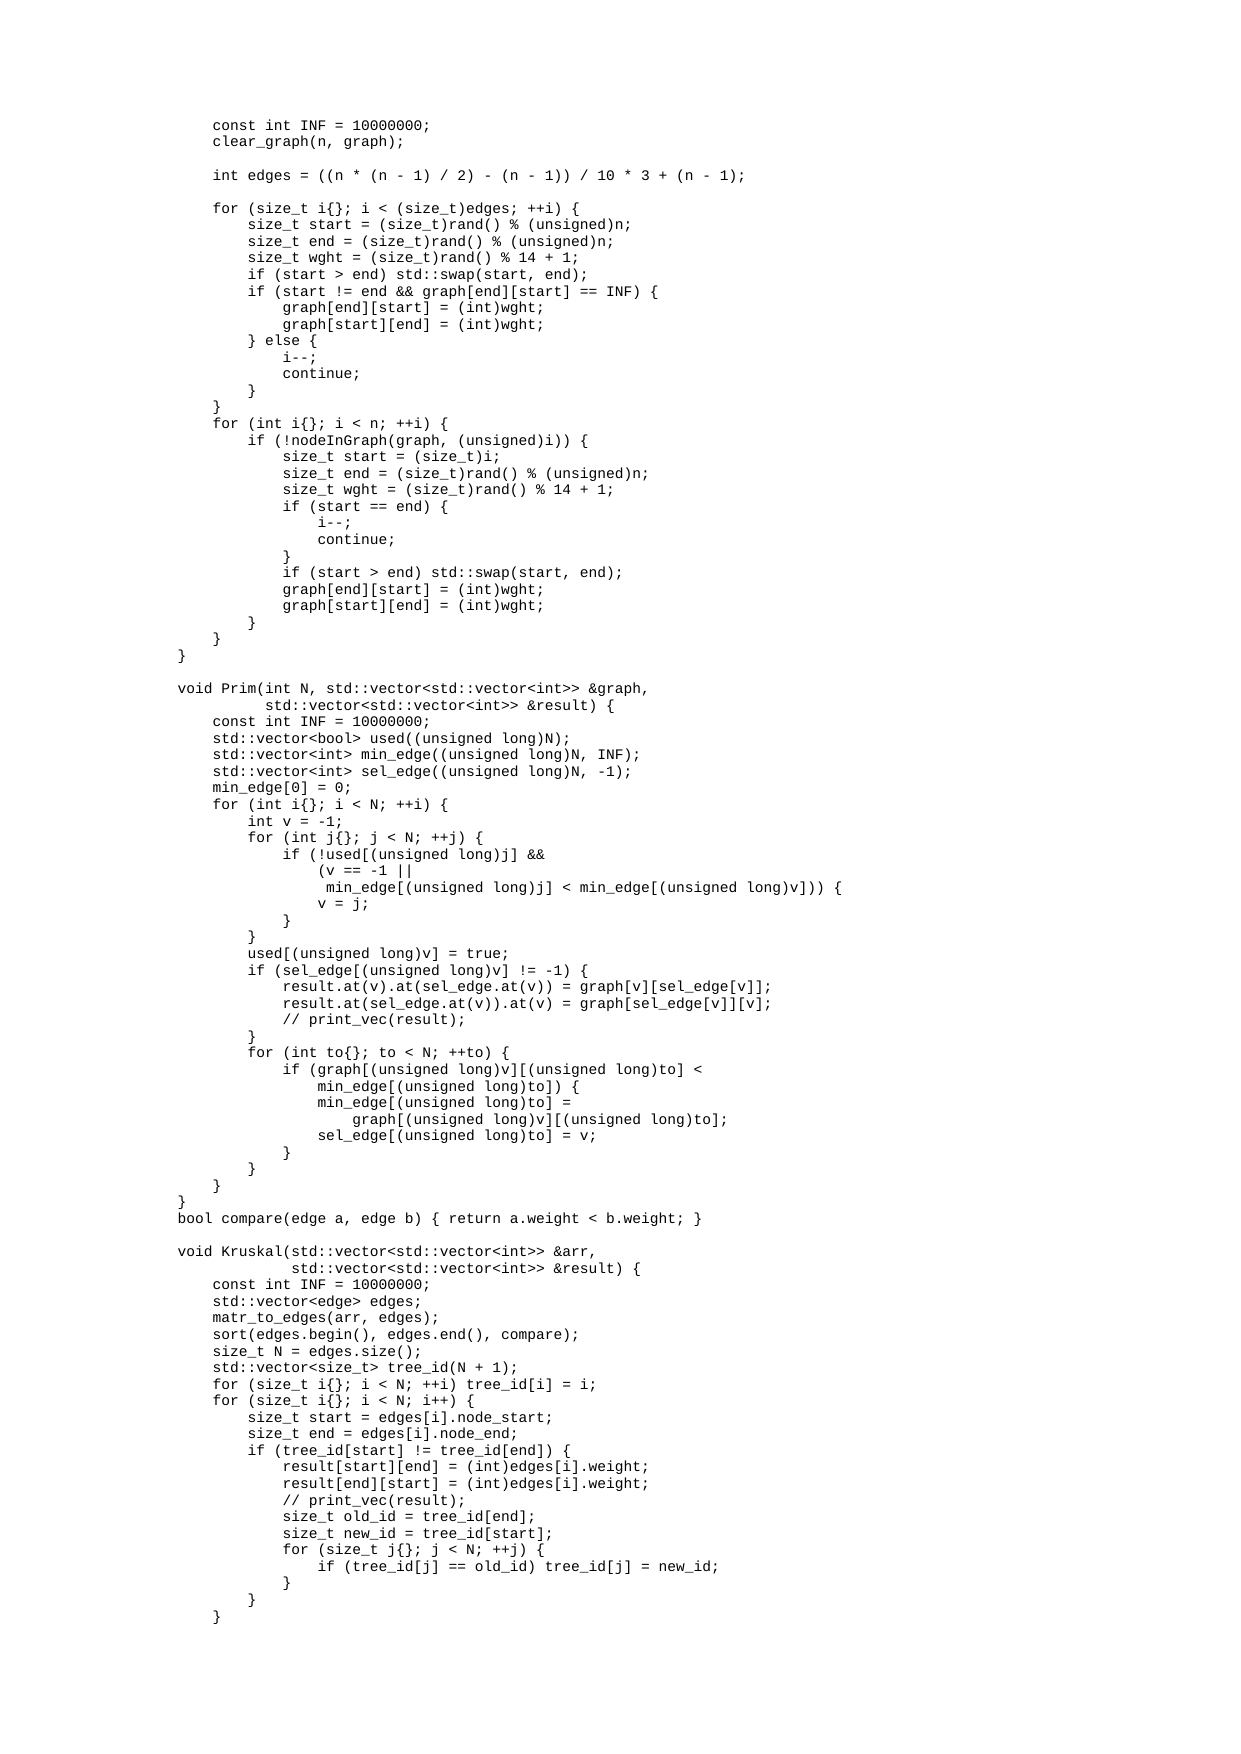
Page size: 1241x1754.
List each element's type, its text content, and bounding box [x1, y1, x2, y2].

text graph[end][start] = (int)wght; [177, 300, 1152, 317]
text size_t new_id = tree_id[start]; [177, 1526, 1152, 1542]
text } [177, 632, 1152, 648]
text clear_graph(n, graph); [177, 135, 1152, 151]
text (v == -1 || [177, 863, 1152, 880]
text i--; [177, 516, 1152, 532]
text const int INF = 10000000; [177, 1277, 1152, 1294]
text int v = -1; [177, 814, 1152, 830]
text for (int i{}; i < n; ++i) { [177, 416, 1152, 433]
text // print_vec(result); [177, 1493, 1152, 1509]
text result.at(v).at(sel_edge.at(v)) = graph[v][sel_edge[v]]; [177, 979, 1152, 996]
text } [177, 1609, 1152, 1625]
text } [177, 549, 1152, 565]
text } else { [177, 333, 1152, 350]
text bool compare(edge a, edge b) { return a.weight < b.weight; } [177, 1211, 1152, 1228]
text std::vector<bool> used((unsigned long)N); [177, 731, 1152, 747]
text } [177, 400, 1152, 416]
text if (tree_id[j] == old_id) tree_id[j] = new_id; [177, 1559, 1152, 1576]
text } [177, 930, 1152, 946]
text size_t start = edges[i].node_start; [177, 1410, 1152, 1427]
text std::vector<std::vector<int>> &result) { [177, 698, 1152, 714]
text min_edge[(unsigned long)j] < min_edge[(unsigned long)v])) { [177, 880, 1152, 897]
text for (size_t i{}; i < N; ++i) tree_id[i] = i; [177, 1377, 1152, 1393]
text size_t end = edges[i].node_end; [177, 1427, 1152, 1443]
text if (start > end) std::swap(start, end); [177, 565, 1152, 582]
text if (sel_edge[(unsigned long)v] != -1) { [177, 963, 1152, 979]
text } [177, 1162, 1152, 1178]
text matr_to_edges(arr, edges); [177, 1311, 1152, 1327]
text graph[(unsigned long)v][(unsigned long)to]; [177, 1112, 1152, 1128]
text } [177, 648, 1152, 665]
text for (int i{}; i < N; ++i) { [177, 797, 1152, 814]
text if (!nodeInGraph(graph, (unsigned)i)) { [177, 433, 1152, 449]
text if (!used[(unsigned long)j] && [177, 847, 1152, 863]
text int edges = ((n * (n - 1) / 2) - (n - 1)) / 10 * 3 + (n - 1); [177, 168, 1152, 184]
text if (start == end) { [177, 499, 1152, 516]
text } [177, 1029, 1152, 1046]
text result[end][start] = (int)edges[i].weight; [177, 1476, 1152, 1493]
text } [177, 913, 1152, 930]
text for (size_t i{}; i < N; i++) { [177, 1393, 1152, 1410]
text const int INF = 10000000; [177, 118, 1152, 135]
text sel_edge[(unsigned long)to] = v; [177, 1128, 1152, 1145]
text } [177, 1178, 1152, 1195]
text } [177, 1195, 1152, 1211]
text size_t end = (size_t)rand() % (unsigned)n; [177, 466, 1152, 482]
text } [177, 1576, 1152, 1592]
text std::vector<edge> edges; [177, 1294, 1152, 1311]
text size_t start = (size_t)rand() % (unsigned)n; [177, 217, 1152, 234]
text if (tree_id[start] != tree_id[end]) { [177, 1443, 1152, 1460]
text if (graph[(unsigned long)v][(unsigned long)to] < [177, 1062, 1152, 1079]
text std::vector<size_t> tree_id(N + 1); [177, 1360, 1152, 1377]
text continue; [177, 532, 1152, 549]
text continue; [177, 367, 1152, 383]
text for (int to{}; to < N; ++to) { [177, 1046, 1152, 1062]
text v = j; [177, 897, 1152, 913]
text sort(edges.begin(), edges.end(), compare); [177, 1327, 1152, 1344]
text for (size_t i{}; i < (size_t)edges; ++i) { [177, 201, 1152, 217]
text min_edge[(unsigned long)to]) { [177, 1079, 1152, 1095]
text size_t start = (size_t)i; [177, 449, 1152, 466]
text if (start != end && graph[end][start] == INF) { [177, 284, 1152, 300]
text const int INF = 10000000; [177, 714, 1152, 731]
text } [177, 383, 1152, 400]
text used[(unsigned long)v] = true; [177, 946, 1152, 963]
text size_t wght = (size_t)rand() % 14 + 1; [177, 251, 1152, 267]
text graph[start][end] = (int)wght; [177, 317, 1152, 333]
text size_t wght = (size_t)rand() % 14 + 1; [177, 482, 1152, 499]
text std::vector<std::vector<int>> &result) { [177, 1261, 1152, 1277]
text for (size_t j{}; j < N; ++j) { [177, 1542, 1152, 1559]
text // print_vec(result); [177, 1012, 1152, 1029]
text i--; [177, 350, 1152, 367]
text std::vector<int> min_edge((unsigned long)N, INF); [177, 747, 1152, 764]
text size_t end = (size_t)rand() % (unsigned)n; [177, 234, 1152, 251]
text graph[start][end] = (int)wght; [177, 598, 1152, 615]
text graph[end][start] = (int)wght; [177, 582, 1152, 598]
text min_edge[(unsigned long)to] = [177, 1095, 1152, 1112]
text void Prim(int N, std::vector<std::vector<int>> &graph, [177, 681, 1152, 698]
text result.at(sel_edge.at(v)).at(v) = graph[sel_edge[v]][v]; [177, 996, 1152, 1012]
text if (start > end) std::swap(start, end); [177, 267, 1152, 284]
text for (int j{}; j < N; ++j) { [177, 830, 1152, 847]
text min_edge[0] = 0; [177, 781, 1152, 797]
text } [177, 615, 1152, 632]
text } [177, 1592, 1152, 1609]
text size_t N = edges.size(); [177, 1344, 1152, 1360]
text void Kruskal(std::vector<std::vector<int>> &arr, [177, 1244, 1152, 1261]
text } [177, 1145, 1152, 1162]
text result[start][end] = (int)edges[i].weight; [177, 1460, 1152, 1476]
text size_t old_id = tree_id[end]; [177, 1509, 1152, 1526]
text std::vector<int> sel_edge((unsigned long)N, -1); [177, 764, 1152, 781]
